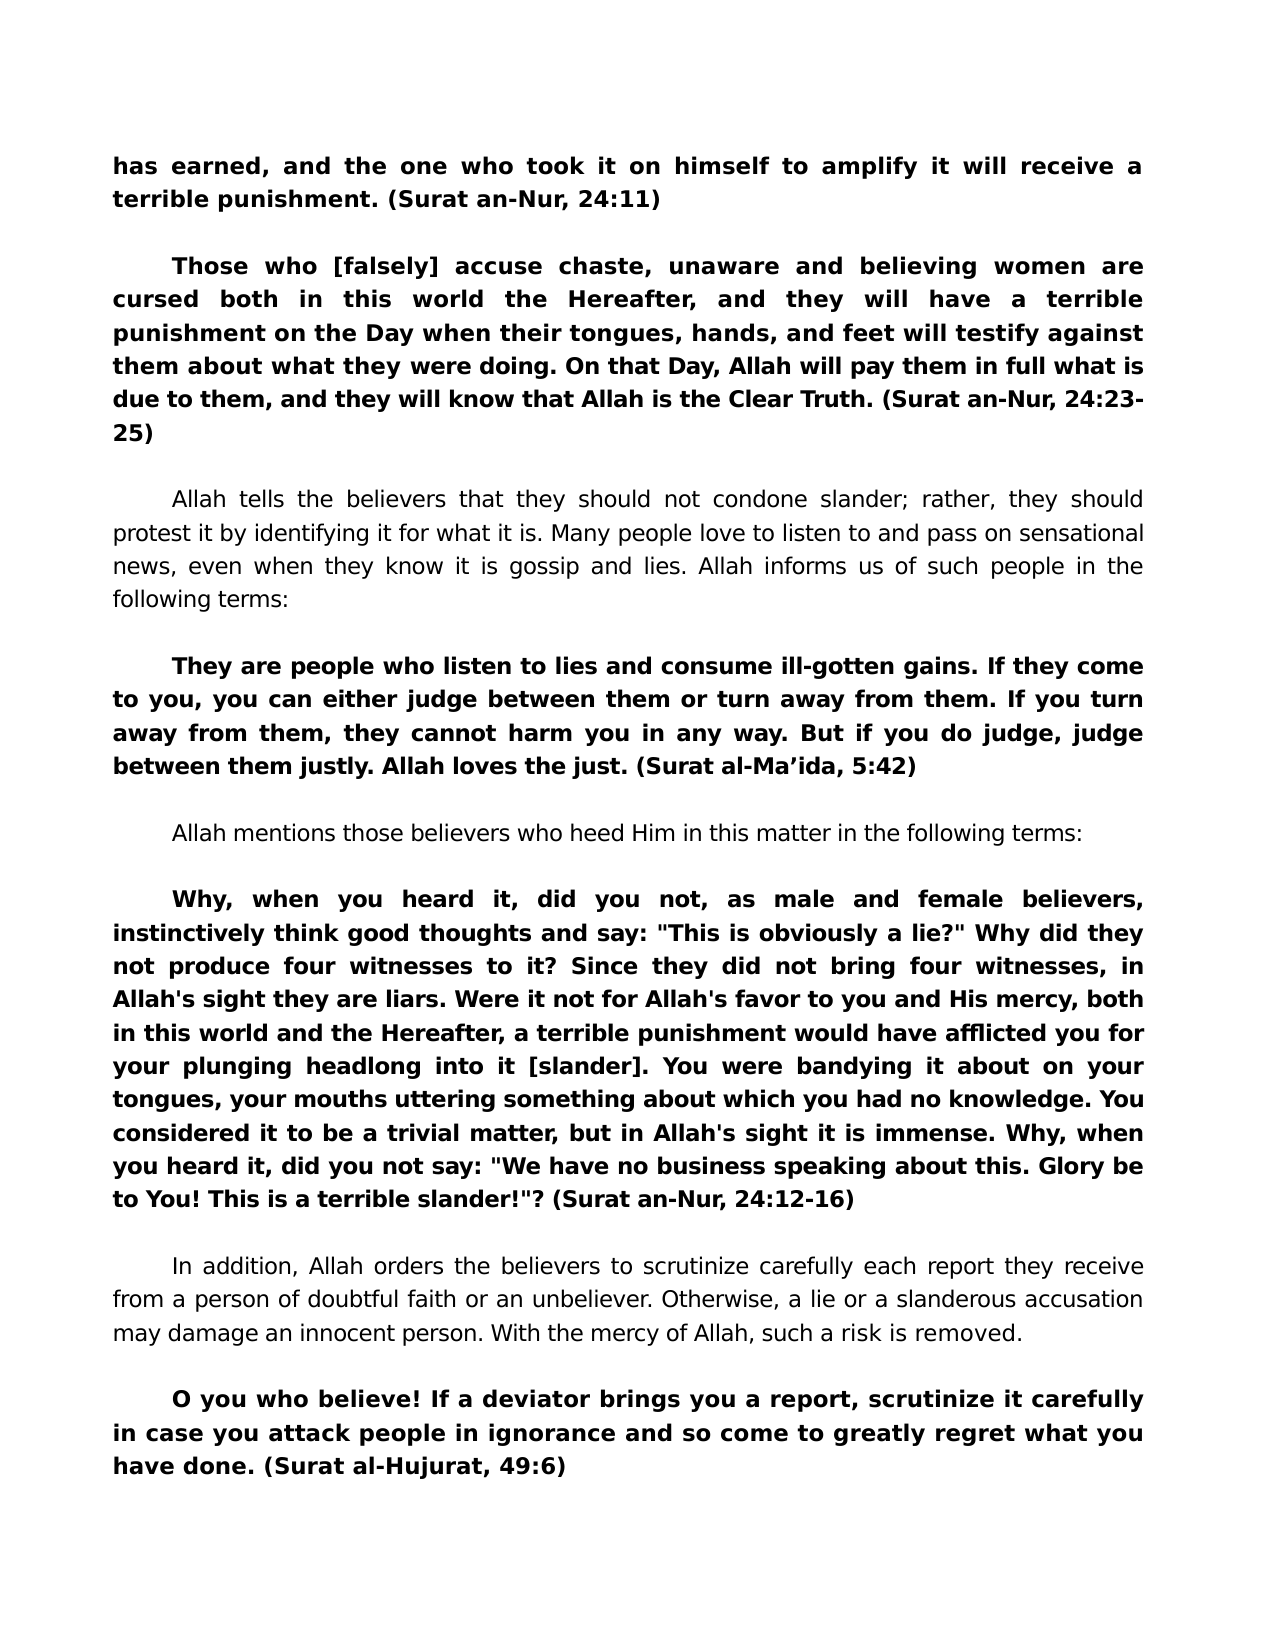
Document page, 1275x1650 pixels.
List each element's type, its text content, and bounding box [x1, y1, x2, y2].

text Allah mentions those believers who heed Him in this matter in the following terms: [112, 814, 1145, 848]
text has earned, and the one who took it on himself to amplify it will receive a terrible punishment. (Surat an-Nur, 24:11) [112, 148, 1145, 214]
text In addition, Allah orders the believers to scrutinize carefully each report they receive from a person of doubtful faith or an unbeliever. Otherwise, a lie or a slanderous accusation may damage an innocent person. With the mercy of Allah, such a risk is removed. [112, 1248, 1145, 1348]
text Those who [falsely] accuse chaste, unaware and believing women are cursed both in this world the Hereafter, and they will have a terrible punishment on the Day when their tongues, hands, and feet will testify against them about what they were doing. On that Day, Allah will pay them in full what is due to them, and they will know that Allah is the Clear Truth. (Surat an-Nur, 24:23-25) [112, 248, 1145, 448]
text O you who believe! If a deviator brings you a report, scrutinize it carefully in case you attack people in ignorance and so come to greatly regret what you have done. (Surat al-Hujurat, 49:6) [112, 1381, 1145, 1481]
text Why, when you heard it, did you not, as male and female believers, instinctively think good thoughts and say: "This is obviously a lie?" Why did they not produce four witnesses to it? Since they did not bring four witnesses, in Allah's sight they are liars. Were it not for Allah's favor to you and His mercy, both in this world and the Hereafter, a terrible punishment would have afflicted you for your plunging headlong into it [slander]. You were bandying it about on your tongues, your mouths uttering something about which you had no knowledge. You considered it to be a trivial matter, but in Allah's sight it is immense. Why, when you heard it, did you not say: "We have no business speaking about this. Glory be to You! This is a terrible slander!"? (Surat an-Nur, 24:12-16) [112, 881, 1145, 1214]
text They are people who listen to lies and consume ill-gotten gains. If they come to you, you can either judge between them or turn away from them. If you turn away from them, they cannot harm you in any way. But if you do judge, judge between them justly. Allah loves the just. (Surat al-Ma’ida, 5:42) [112, 648, 1145, 781]
text Allah tells the believers that they should not condone slander; rather, they should protest it by identifying it for what it is. Many people love to listen to and pass on sensational news, even when they know it is gossip and lies. Allah informs us of such people in the following terms: [112, 481, 1145, 614]
